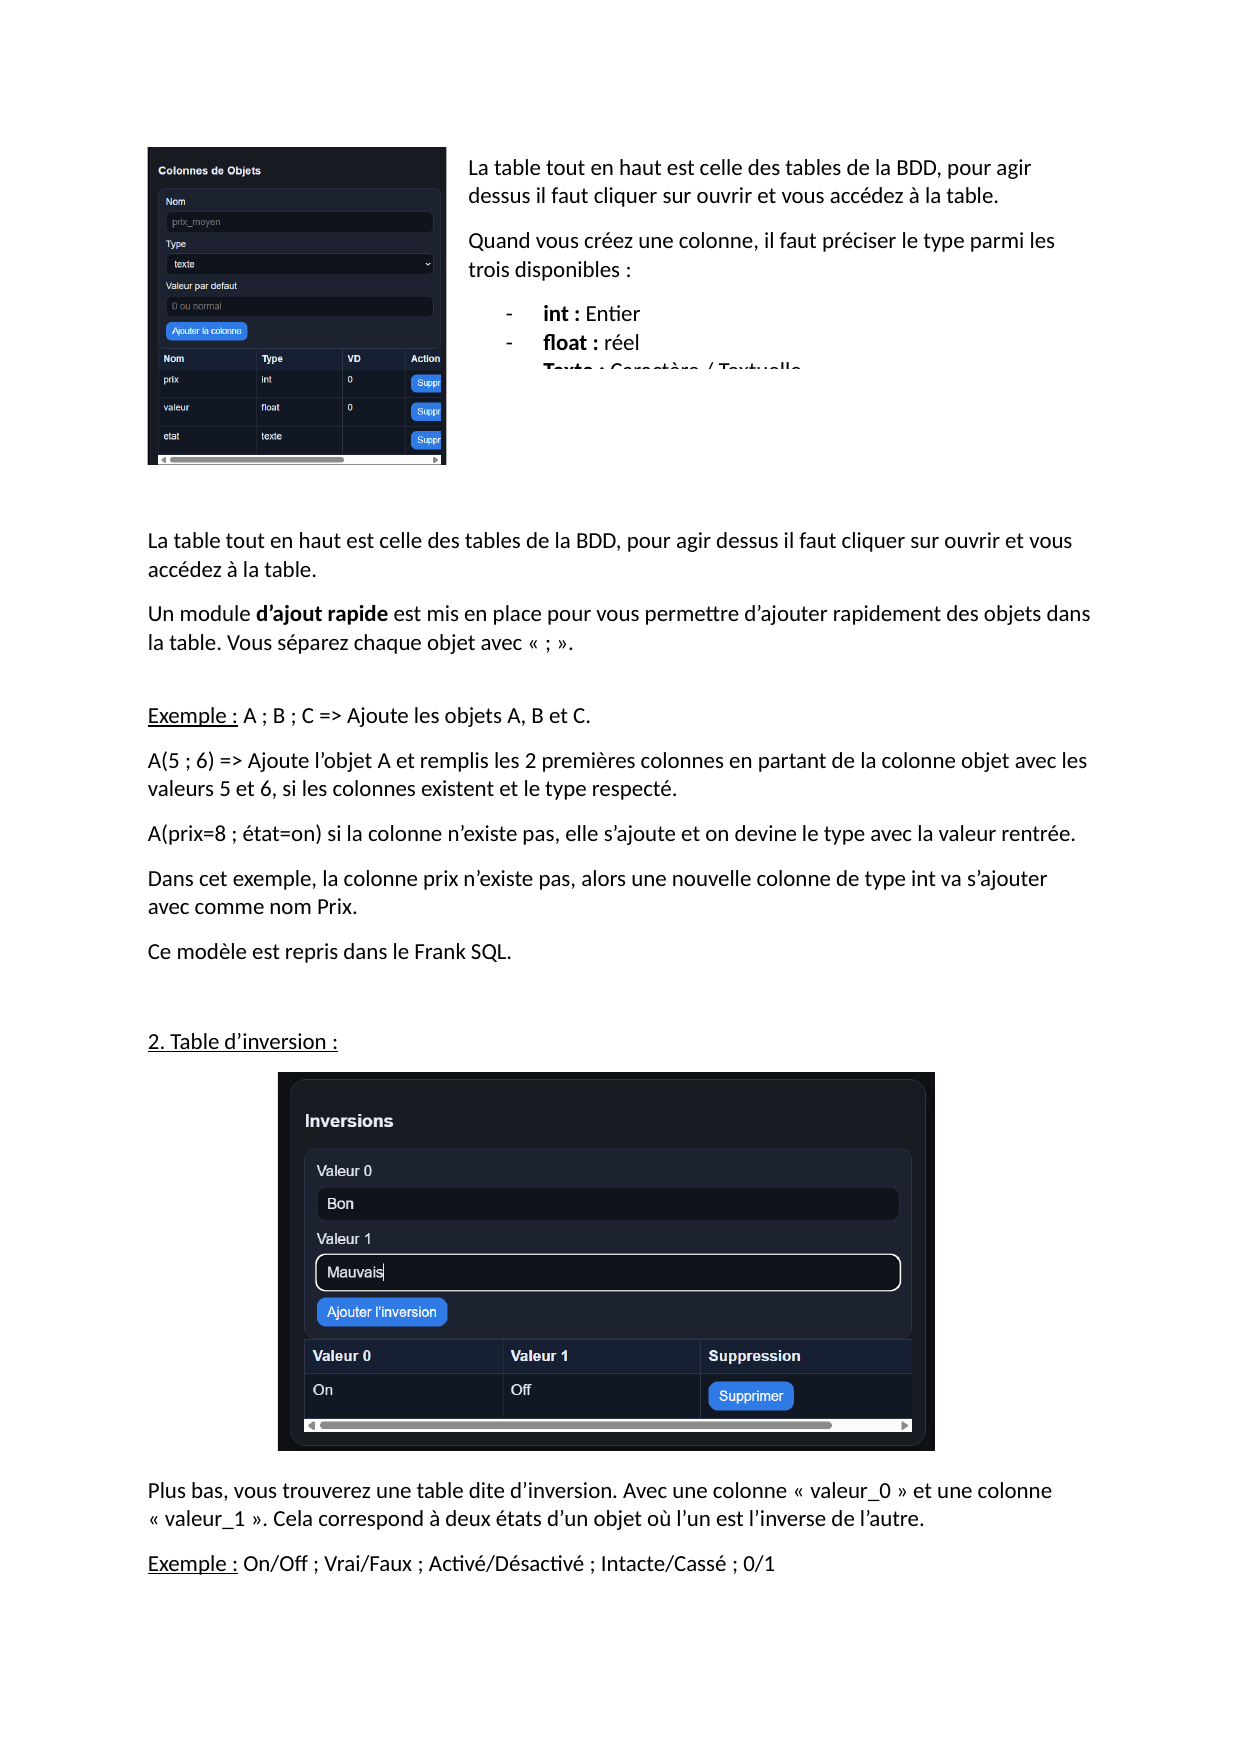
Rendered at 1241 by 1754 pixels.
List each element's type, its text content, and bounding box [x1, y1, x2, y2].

list int : Entier [506, 299, 1078, 328]
text Exemple : A ; B ; C => Ajoute les objets A, B et C. [148, 673, 1093, 729]
text 2. Table d’inversion : [148, 1027, 1093, 1055]
list Texte : Caractère / Textuelle. [506, 356, 1078, 369]
text Ce modèle est repris dans le Frank SQL. [148, 937, 1093, 965]
text Dans cet exemple, la colonne prix n’existe pas, alors une nouvelle colonne de type int va s’ajouter avec comme nom Prix. [148, 864, 1093, 920]
text Plus bas, vous trouverez une table dite d’inversion. Avec une colonne « valeur_0 » et une colonne « valeur_1 ». Cela correspond à deux états d’un objet où l’un est l’inverse de l’autre. [148, 1476, 1093, 1532]
text A(5 ; 6) => Ajoute l’objet A et remplis les 2 premières colonnes en partant de la colonne objet avec les valeurs 5 et 6, si les colonnes existent et le type respecté. [148, 746, 1093, 802]
list float : réel [506, 328, 1078, 356]
text La table tout en haut est celle des tables de la BDD, pour agir dessus il faut cliquer sur ouvrir et vous accédez à la table. [468, 153, 1078, 209]
text Exemple : On/Off ; Vrai/Faux ; Activé/Désactivé ; Intacte/Cassé ; 0/1 [148, 1549, 1093, 1577]
text Un module d’ajout rapide est mis en place pour vous permettre d’ajouter rapidement des objets dans la table. Vous séparez chaque objet avec « ; ». [148, 599, 1093, 656]
text Quand vous créez une colonne, il faut préciser le type parmi les trois disponibles : [468, 226, 1078, 283]
text La table tout en haut est celle des tables de la BDD, pour agir dessus il faut cliquer sur ouvrir et vous accédez à la table. [148, 526, 1093, 583]
text A(prix=8 ; état=on) si la colonne n’existe pas, elle s’ajoute et on devine le type avec la valeur rentrée. [148, 819, 1093, 847]
